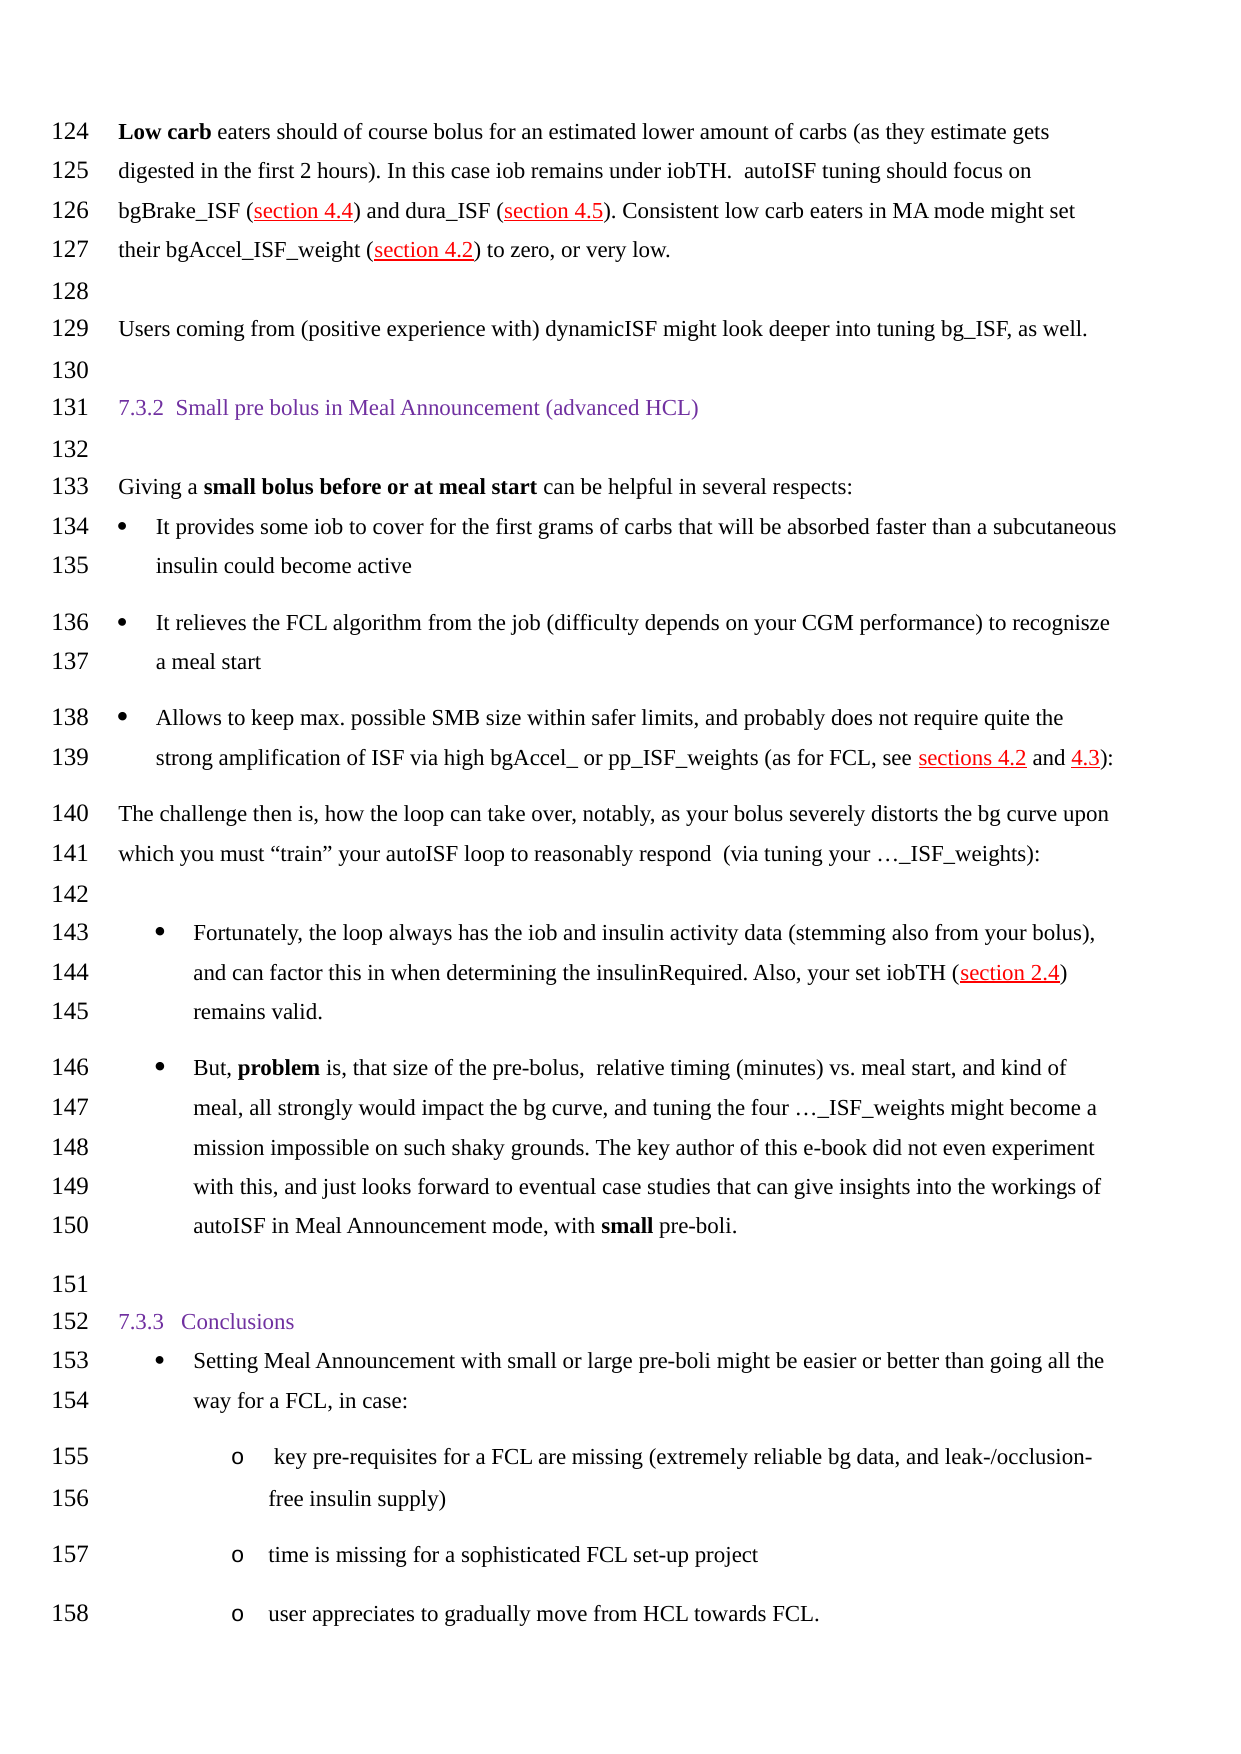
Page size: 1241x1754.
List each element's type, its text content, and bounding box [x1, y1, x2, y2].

list It relieves the FCL algorithm from the job (difficulty depends on your CGM performance) to recognisze a meal start [118, 608, 1122, 674]
text 7.3.2 Small pre bolus in Meal Announcement (advanced HCL) [118, 394, 1122, 421]
text The challenge then is, how the loop can take over, notably, as your bolus severely distorts the bg curve upon which you must “train” your autoISF loop to reasonably respond (via tuning your …_ISF_weights): [118, 800, 1122, 866]
text Users coming from (positive experience with) dynamicISF might look deeper into tuning bg_ISF, as well. [118, 316, 1122, 342]
list But, problem is, that size of the pre-bolus, relative timing (minutes) vs. meal start, and kind of meal, all strongly would impact the bg curve, and tuning the four …_ISF_weights might become a mission impossible on such shaky grounds. The key author of this e-book did not even experiment with this, and just looks forward to eventual case studies that can give insights into the workings of autoISF in Meal Announcement mode, with small pre-boli. [156, 1054, 1122, 1239]
list Setting Meal Announcement with small or large pre-boli might be easier or better than going all the way for a FCL, in case: [156, 1348, 1122, 1413]
list key pre-requisites for a FCL are missing (extremely reliable bg data, and leak-/occlusion-free insulin supply) [231, 1443, 1122, 1511]
list It provides some iob to cover for the first grams of carbs that will be absorbed faster than a subcutaneous insulin could become active [118, 513, 1122, 579]
list Fortunately, the loop always has the iob and insulin activity data (stemming also from your bolus), and can factor this in when determining the insulinRequired. Also, your set iobTH (section 2.4) remains valid. [156, 919, 1122, 1024]
text Giving a small bolus before or at meal start can be helpful in several respects: [118, 473, 1122, 500]
text 7.3.3 Conclusions [118, 1308, 1122, 1334]
list user appreciates to gradually move from HCL towards FCL. [231, 1600, 1122, 1628]
list time is missing for a sophisticated FCL set-up project [231, 1541, 1122, 1569]
text Low carb eaters should of course bolus for an estimated lower amount of carbs (as they estimate gets digested in the first 2 hours). In this case iob remains under iobTH. autoISF tuning should focus on bgBrake_ISF (section 4.4) and dura_ISF (section 4.5). Consistent low carb eaters in MA mode might set their bgAccel_ISF_weight (section 4.2) to zero, or very low. [118, 118, 1122, 263]
list Allows to keep max. possible SMB size within safer limits, and probably does not require quite the strong amplification of ISF via high bgAccel_ or pp_ISF_weights (as for FCL, see sections 4.2 and 4.3): [118, 704, 1122, 770]
